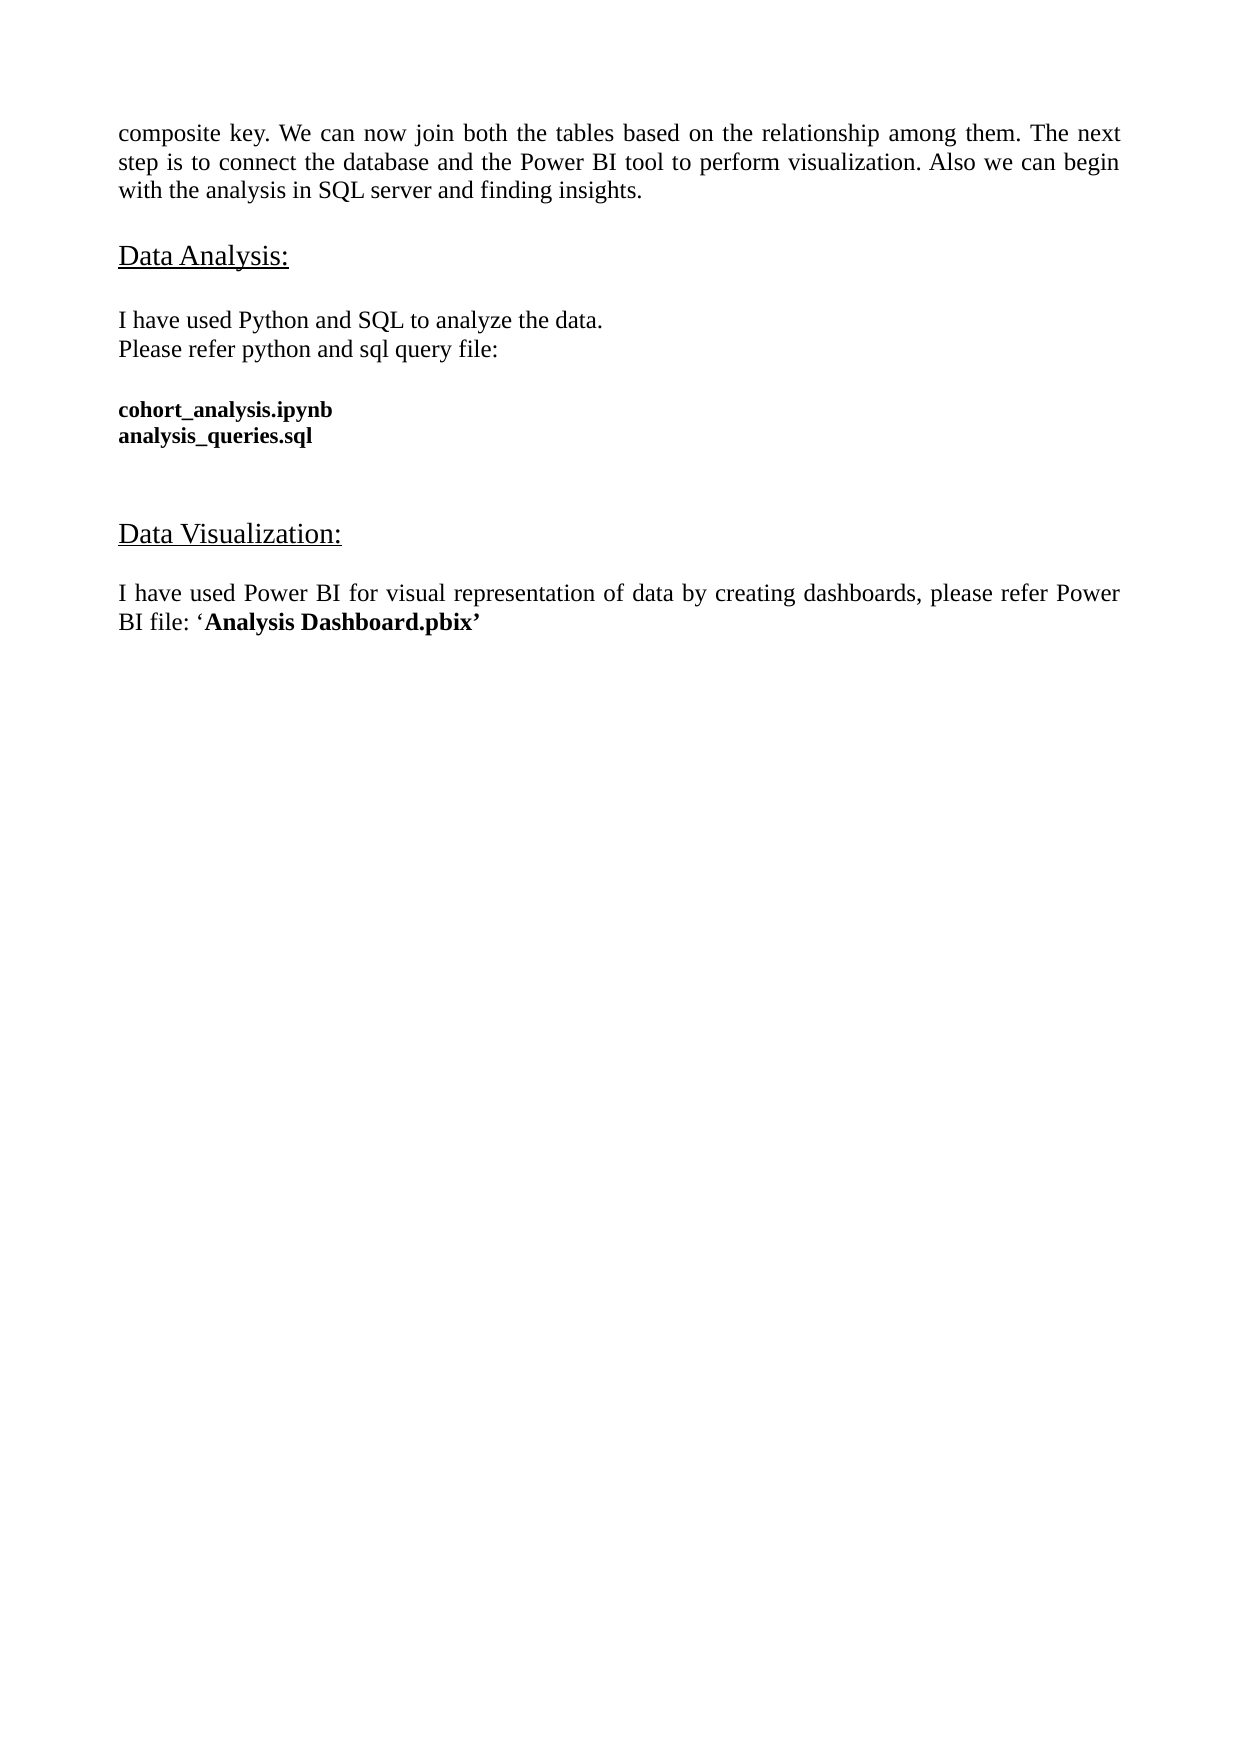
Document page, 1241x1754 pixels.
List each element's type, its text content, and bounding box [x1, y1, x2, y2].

text cohort_analysis.ipynb [118, 396, 1122, 422]
text composite key. We can now join both the tables based on the relationship among them. The next step is to connect the database and the Power BI tool to perform visualization. Also we can begin with the analysis in SQL server and finding insights. [118, 118, 1122, 204]
text analysis_queries.sql [118, 422, 1122, 449]
text Data Visualization: [118, 516, 1122, 549]
text Please refer python and sql query file: [118, 334, 1122, 362]
text I have used Python and SQL to analyze the data. [118, 305, 1122, 334]
text Data Analysis: [118, 238, 1122, 271]
text I have used Power BI for visual representation of data by creating dashboards, please refer Power BI file: ‘Analysis Dashboard.pbix’ [118, 578, 1122, 636]
